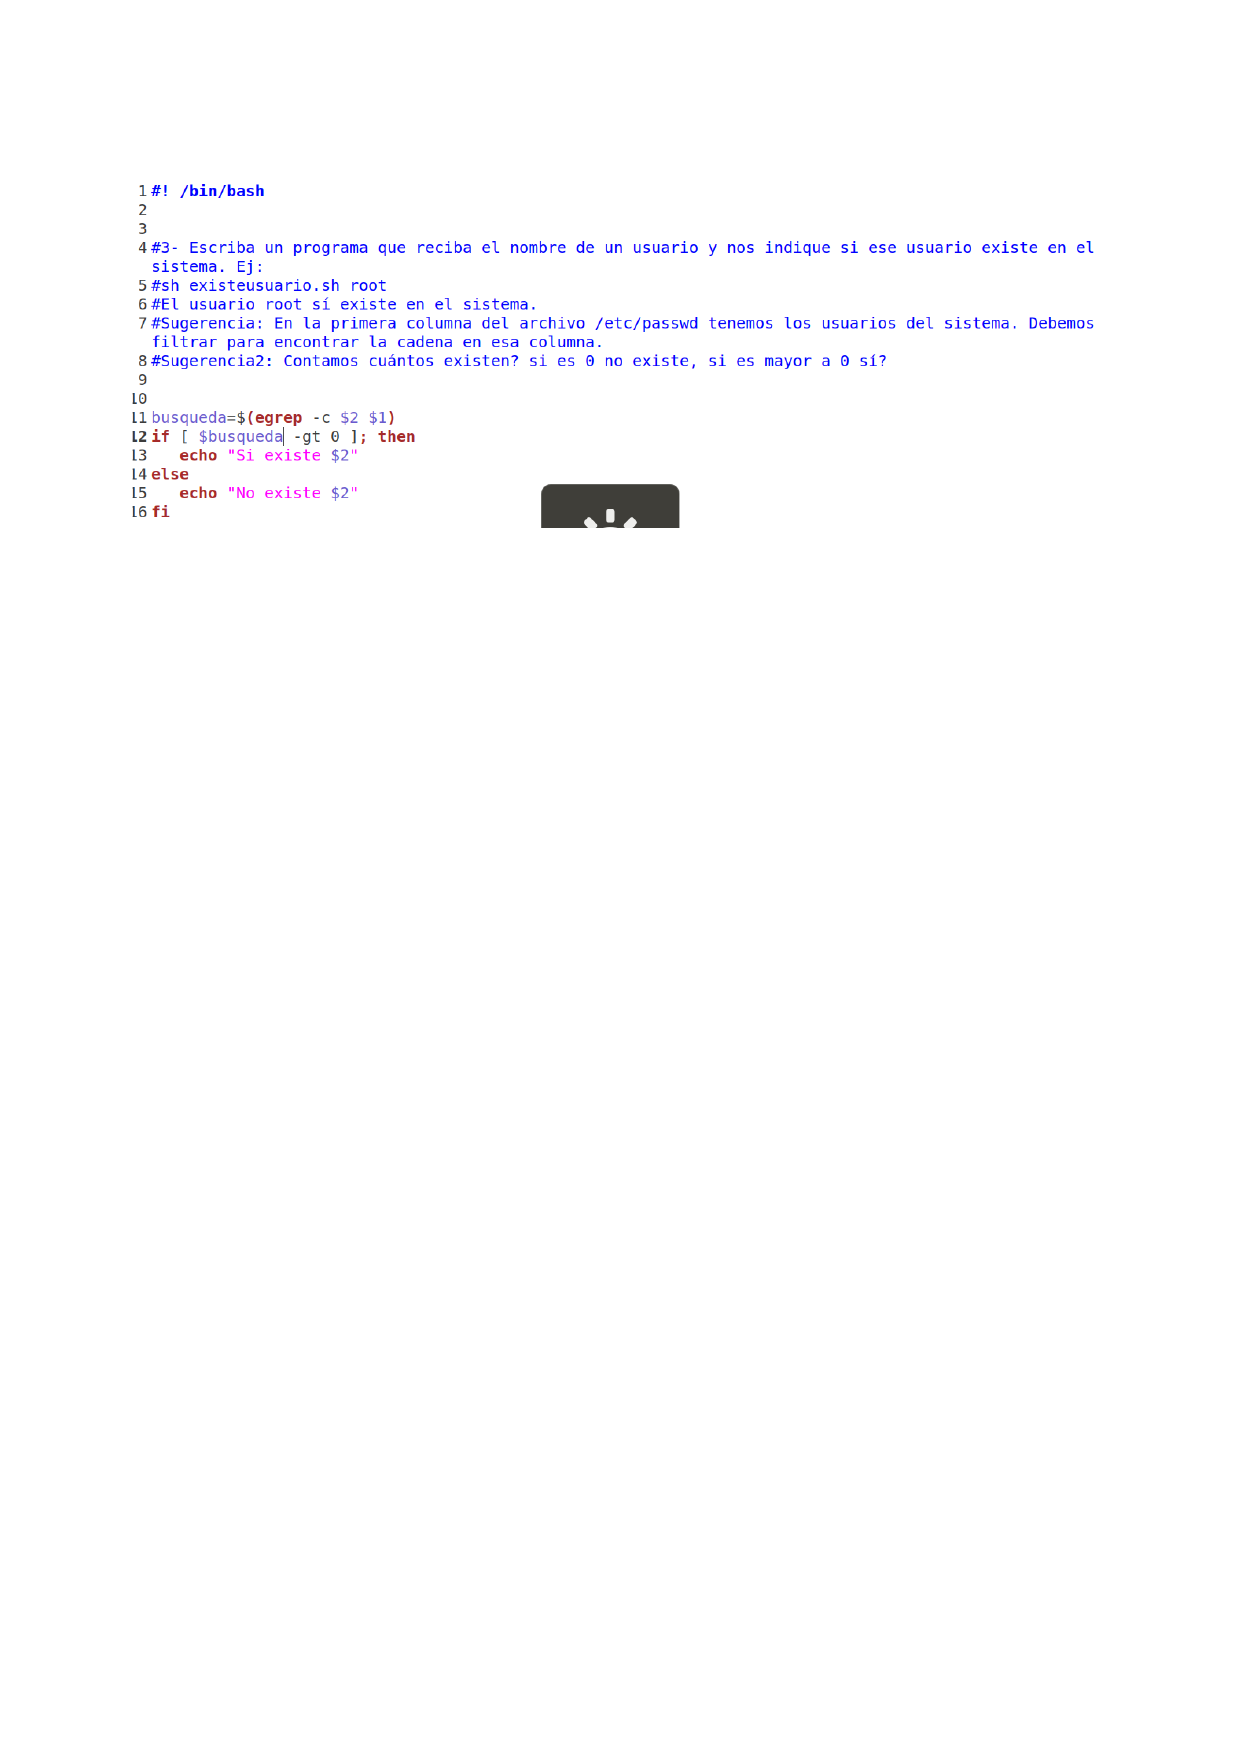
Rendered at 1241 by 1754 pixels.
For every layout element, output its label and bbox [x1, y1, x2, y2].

picture [132, 182, 1109, 528]
